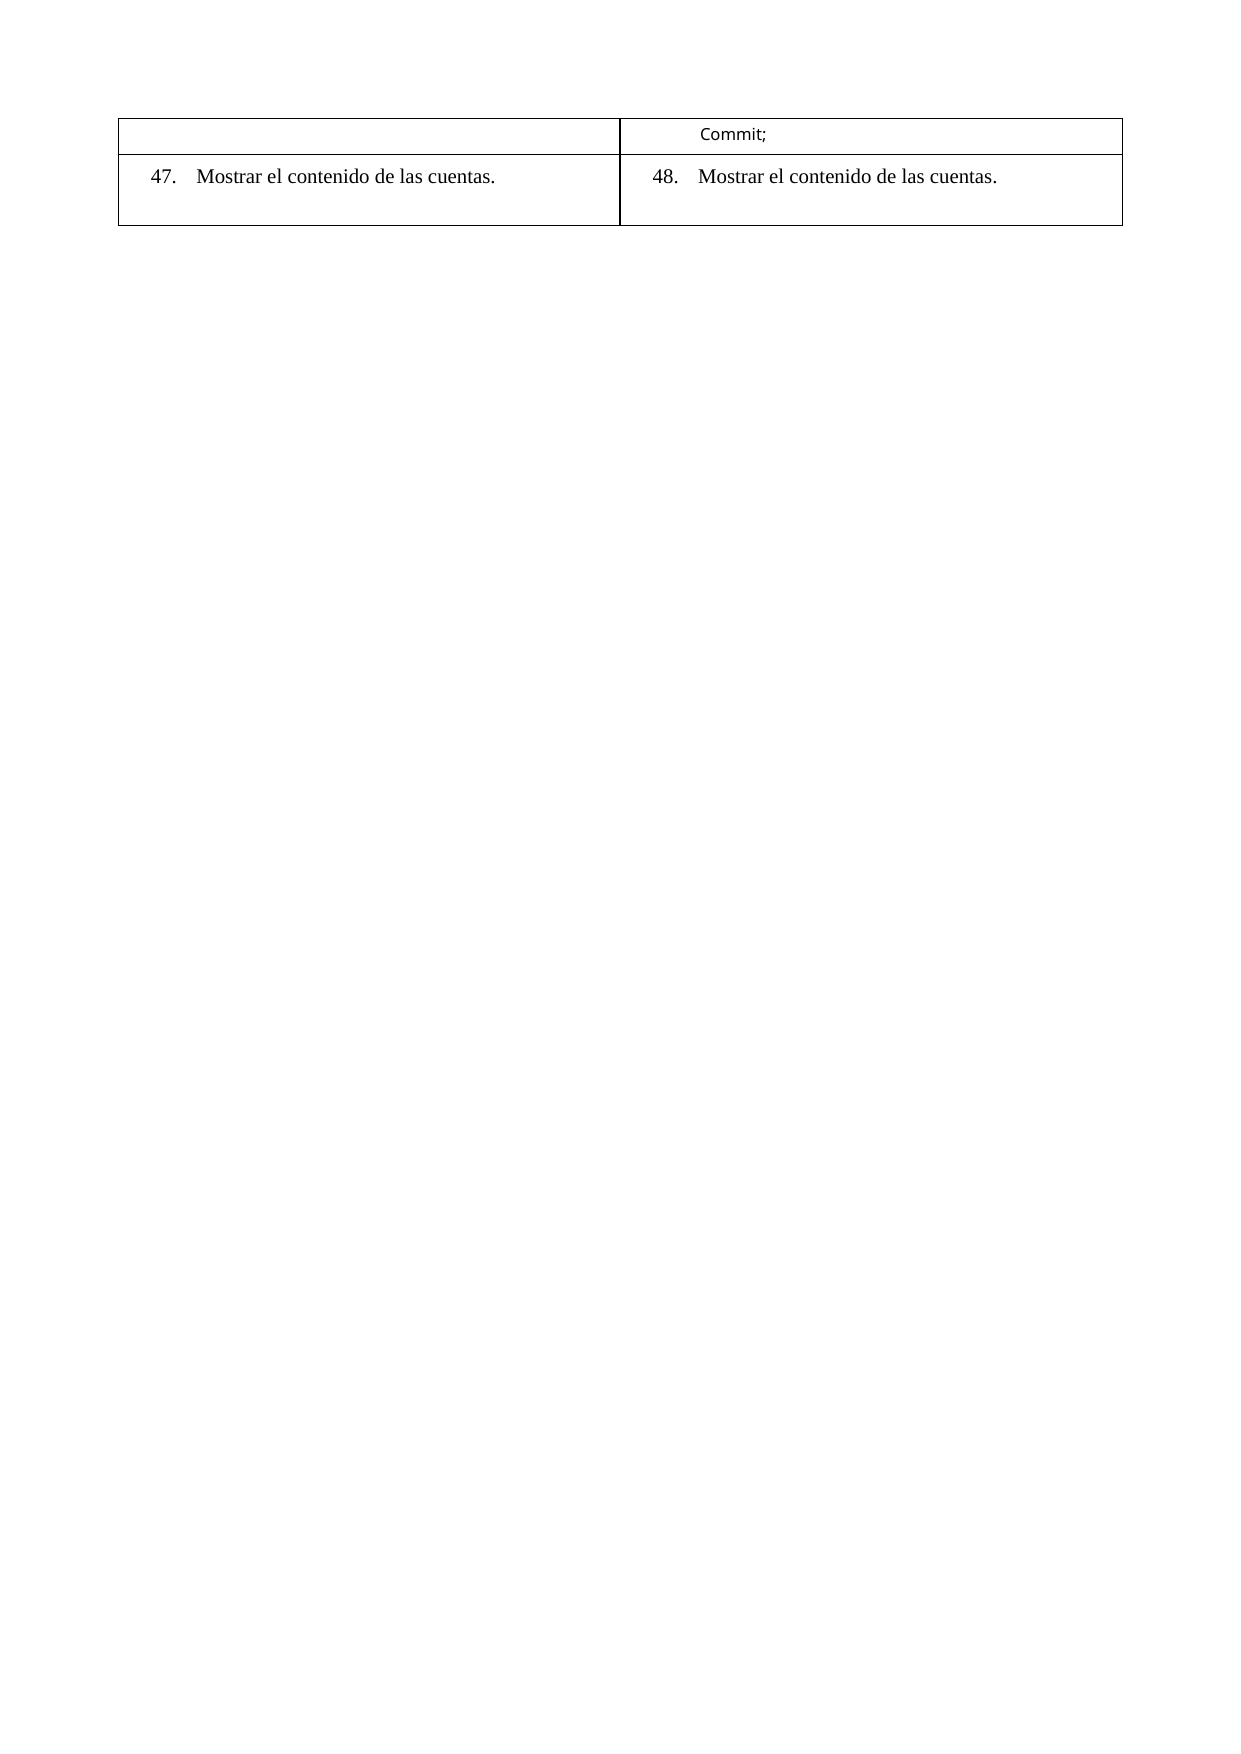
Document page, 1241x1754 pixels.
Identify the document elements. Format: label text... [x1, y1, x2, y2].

table_cell Mostrar el contenido de las cuentas. [119, 155, 619, 225]
table_cell Commit; [621, 119, 1122, 154]
table_cell [119, 119, 619, 154]
table_cell Mostrar el contenido de las cuentas. [621, 155, 1122, 225]
